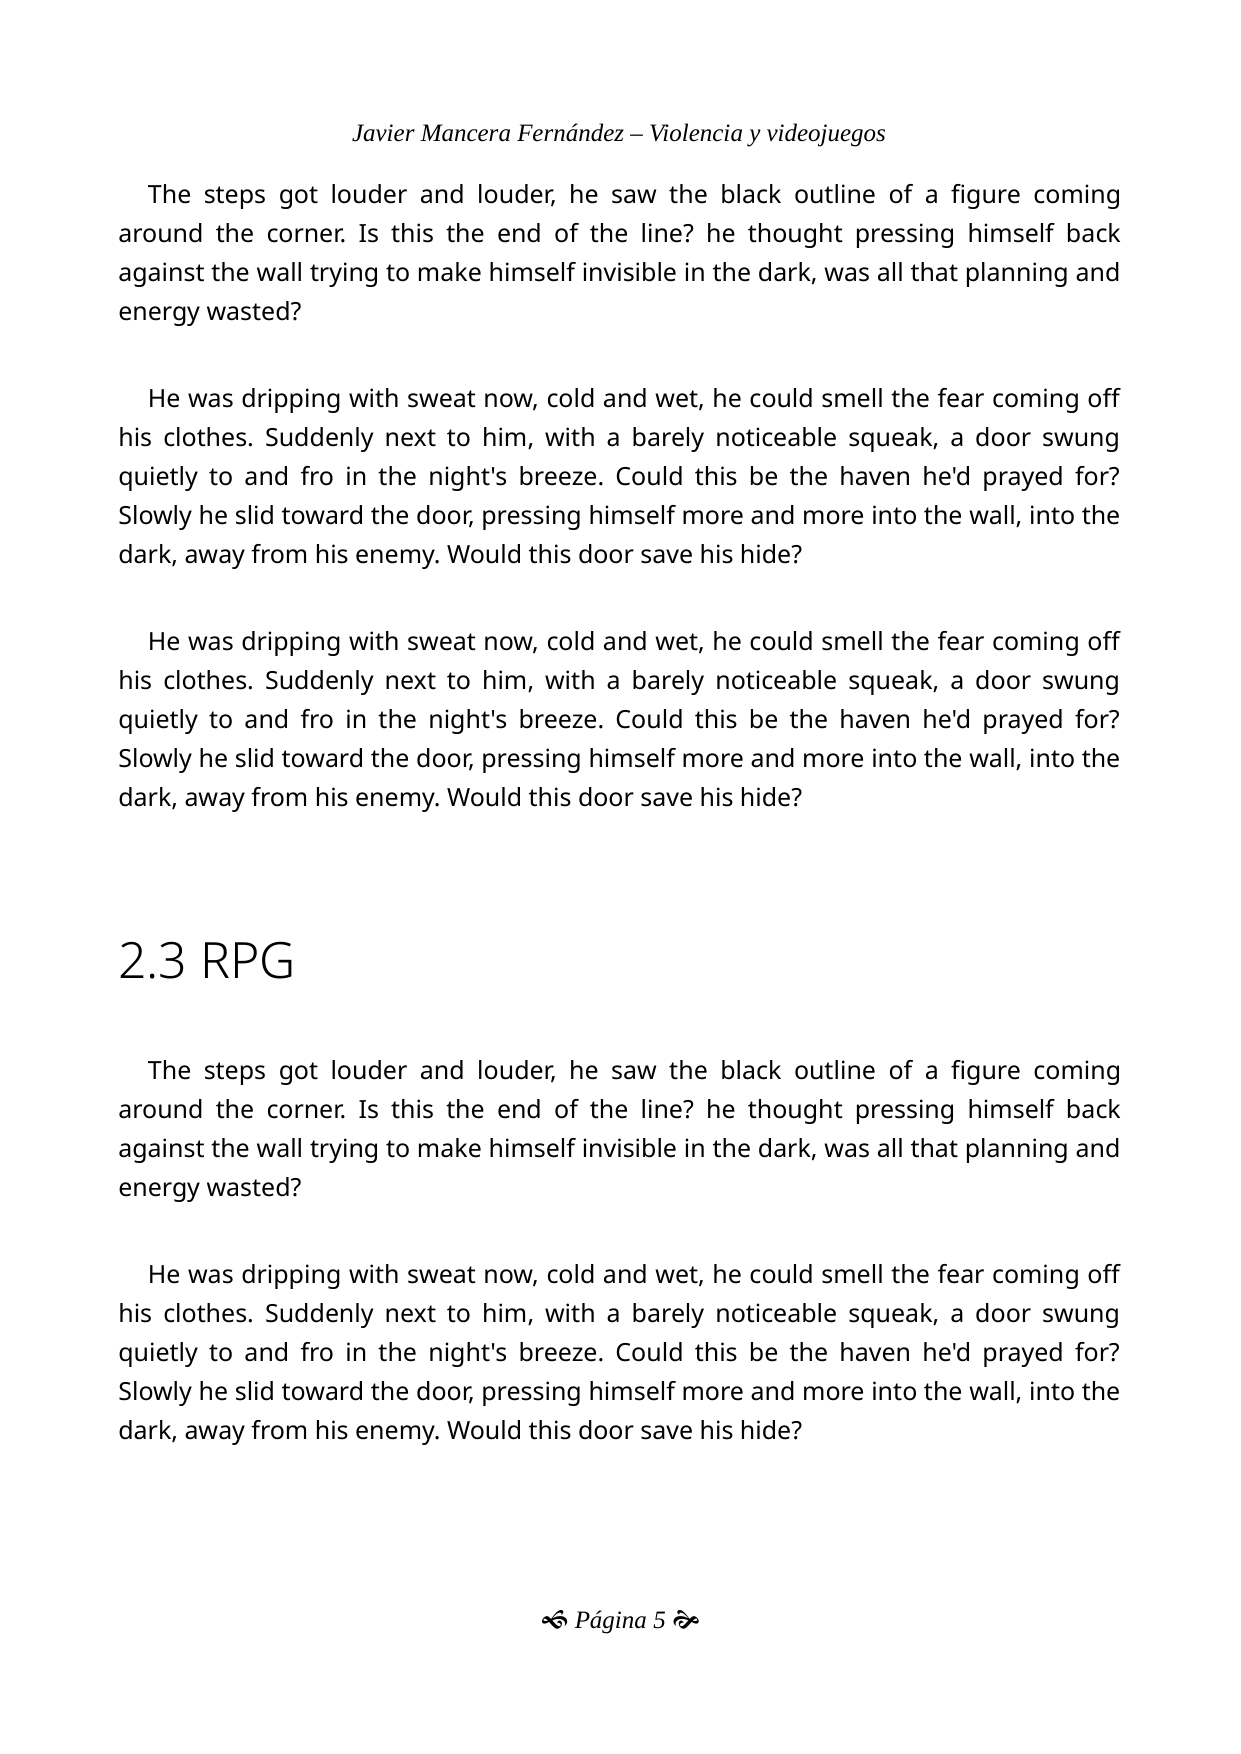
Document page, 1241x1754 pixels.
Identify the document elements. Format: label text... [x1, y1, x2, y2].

text The steps got louder and louder, he saw the black outline of a figure coming around the corner. Is this the end of the line? he thought pressing himself back against the wall trying to make himself invisible in the dark, was all that planning and energy wasted? [118, 1052, 1122, 1204]
text He was dripping with sweat now, cold and wet, he could smell the fear coming off his clothes. Suddenly next to him, with a barely noticeable squeak, a door swung quietly to and fro in the night's breeze. Could this be the haven he'd prayed for? Slowly he slid toward the door, pressing himself more and more into the wall, into the dark, away from his enemy. Would this door save his hide? [118, 380, 1122, 571]
subtitle 2.3 RPG [118, 925, 1122, 993]
text The steps got louder and louder, he saw the black outline of a figure coming around the corner. Is this the end of the line? he thought pressing himself back against the wall trying to make himself invisible in the dark, was all that planning and energy wasted? [118, 176, 1122, 328]
text He was dripping with sweat now, cold and wet, he could smell the fear coming off his clothes. Suddenly next to him, with a barely noticeable squeak, a door swung quietly to and fro in the night's breeze. Could this be the haven he'd prayed for? Slowly he slid toward the door, pressing himself more and more into the wall, into the dark, away from his enemy. Would this door save his hide? [118, 1256, 1122, 1447]
text He was dripping with sweat now, cold and wet, he could smell the fear coming off his clothes. Suddenly next to him, with a barely noticeable squeak, a door swung quietly to and fro in the night's breeze. Could this be the haven he'd prayed for? Slowly he slid toward the door, pressing himself more and more into the wall, into the dark, away from his enemy. Would this door save his hide? [118, 623, 1122, 814]
